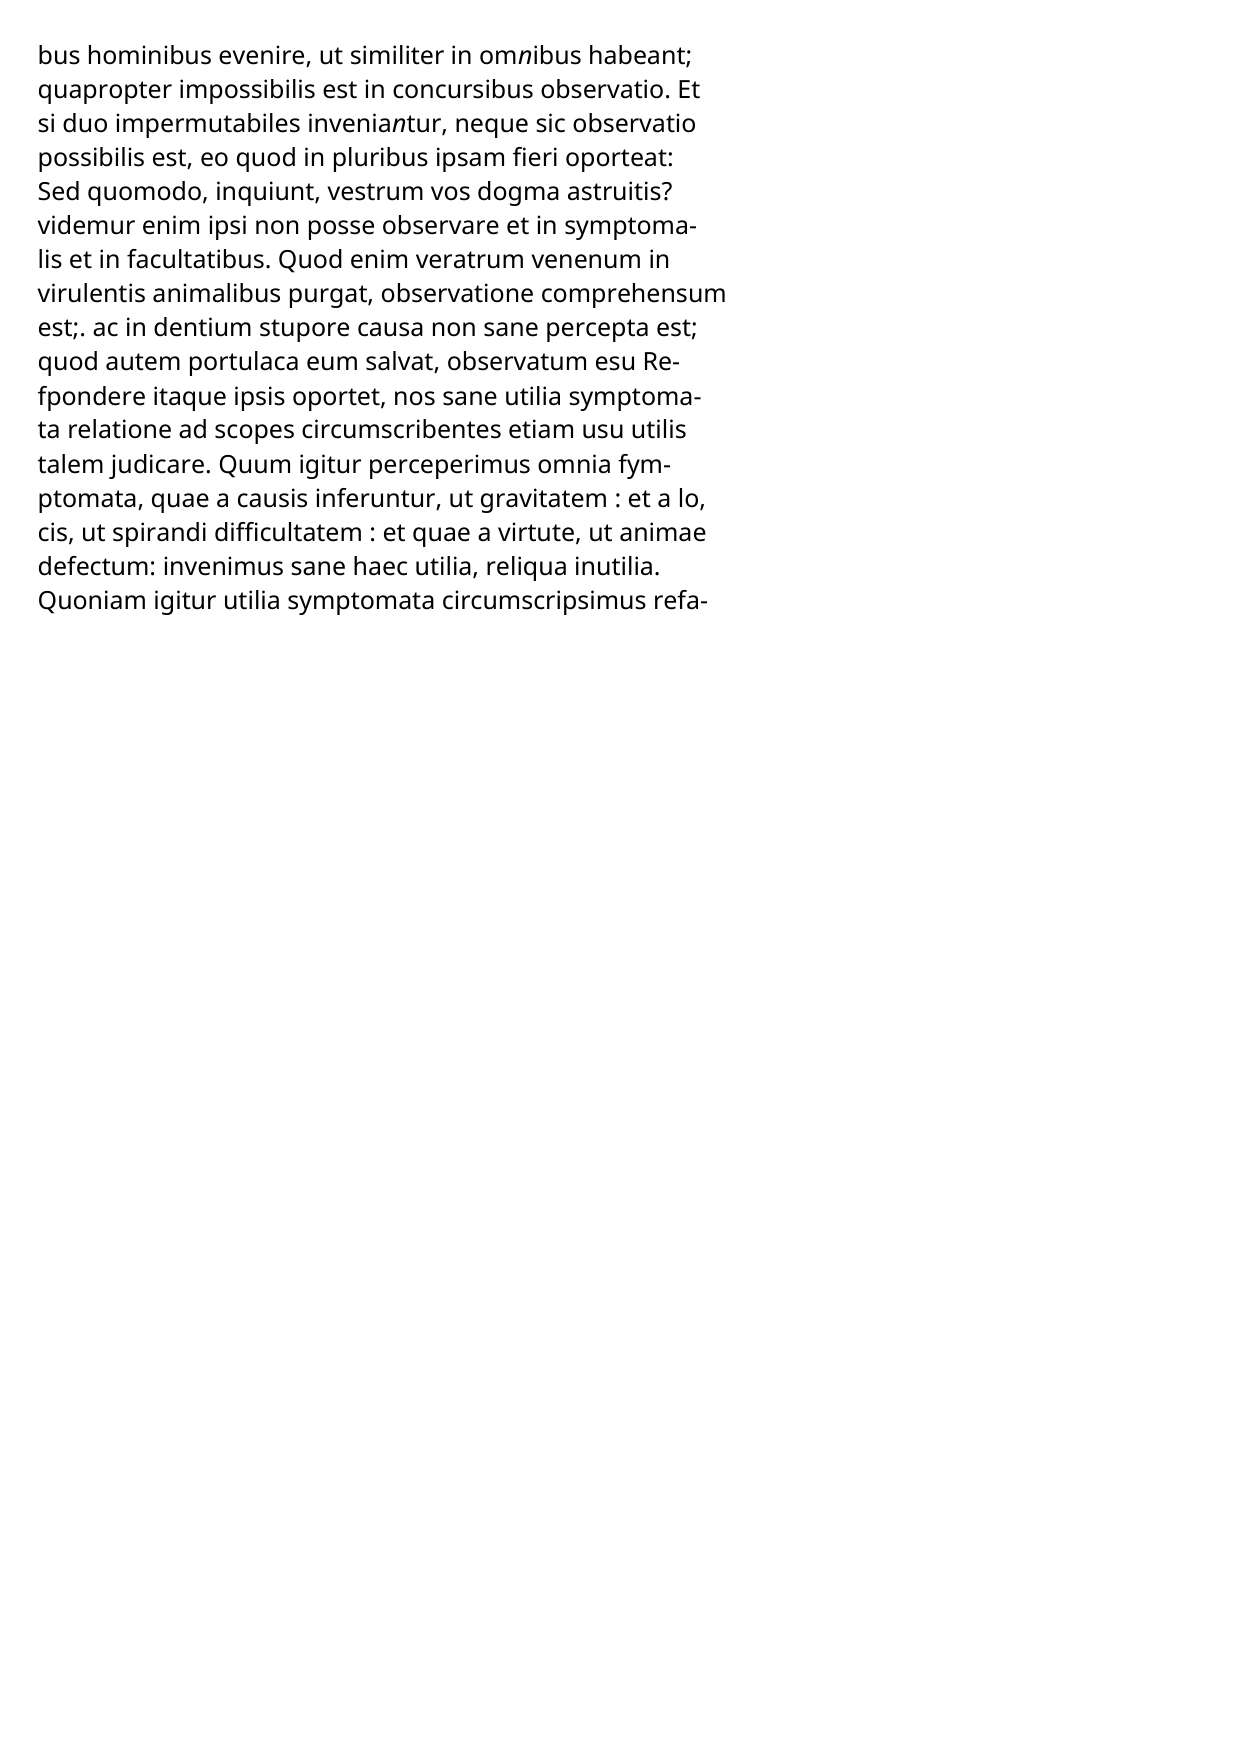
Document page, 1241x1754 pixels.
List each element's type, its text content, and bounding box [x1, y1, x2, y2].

text bus hominibus evenire, ut similiter in omnibus habeant; quapropter impossibilis est in concursibus observatio. Et si duo impermutabiles inveniantur, neque sic observatio possibilis est, eo quod in pluribus ipsam fieri oporteat: Sed quomodo, inquiunt, vestrum vos dogma astruitis? videmur enim ipsi non posse observare et in symptoma- lis et in facultatibus. Quod enim veratrum venenum in virulentis animalibus purgat, observatione comprehensum est;. ac in dentium stupore causa non sane percepta est; quod autem portulaca eum salvat, observatum esu Re- fpondere itaque ipsis oportet, nos sane utilia symptoma- ta relatione ad scopes circumscribentes etiam usu utilis talem judicare. Quum igitur perceperimus omnia fym- ptomata, quae a causis inferuntur, ut gravitatem : et a lo, cis, ut spirandi difficultatem : et quae a virtute, ut animae defectum: invenimus sane haec utilia, reliqua inutilia. Quoniam igitur utilia symptomata circumscripsimus refa- [37, 37, 1203, 617]
